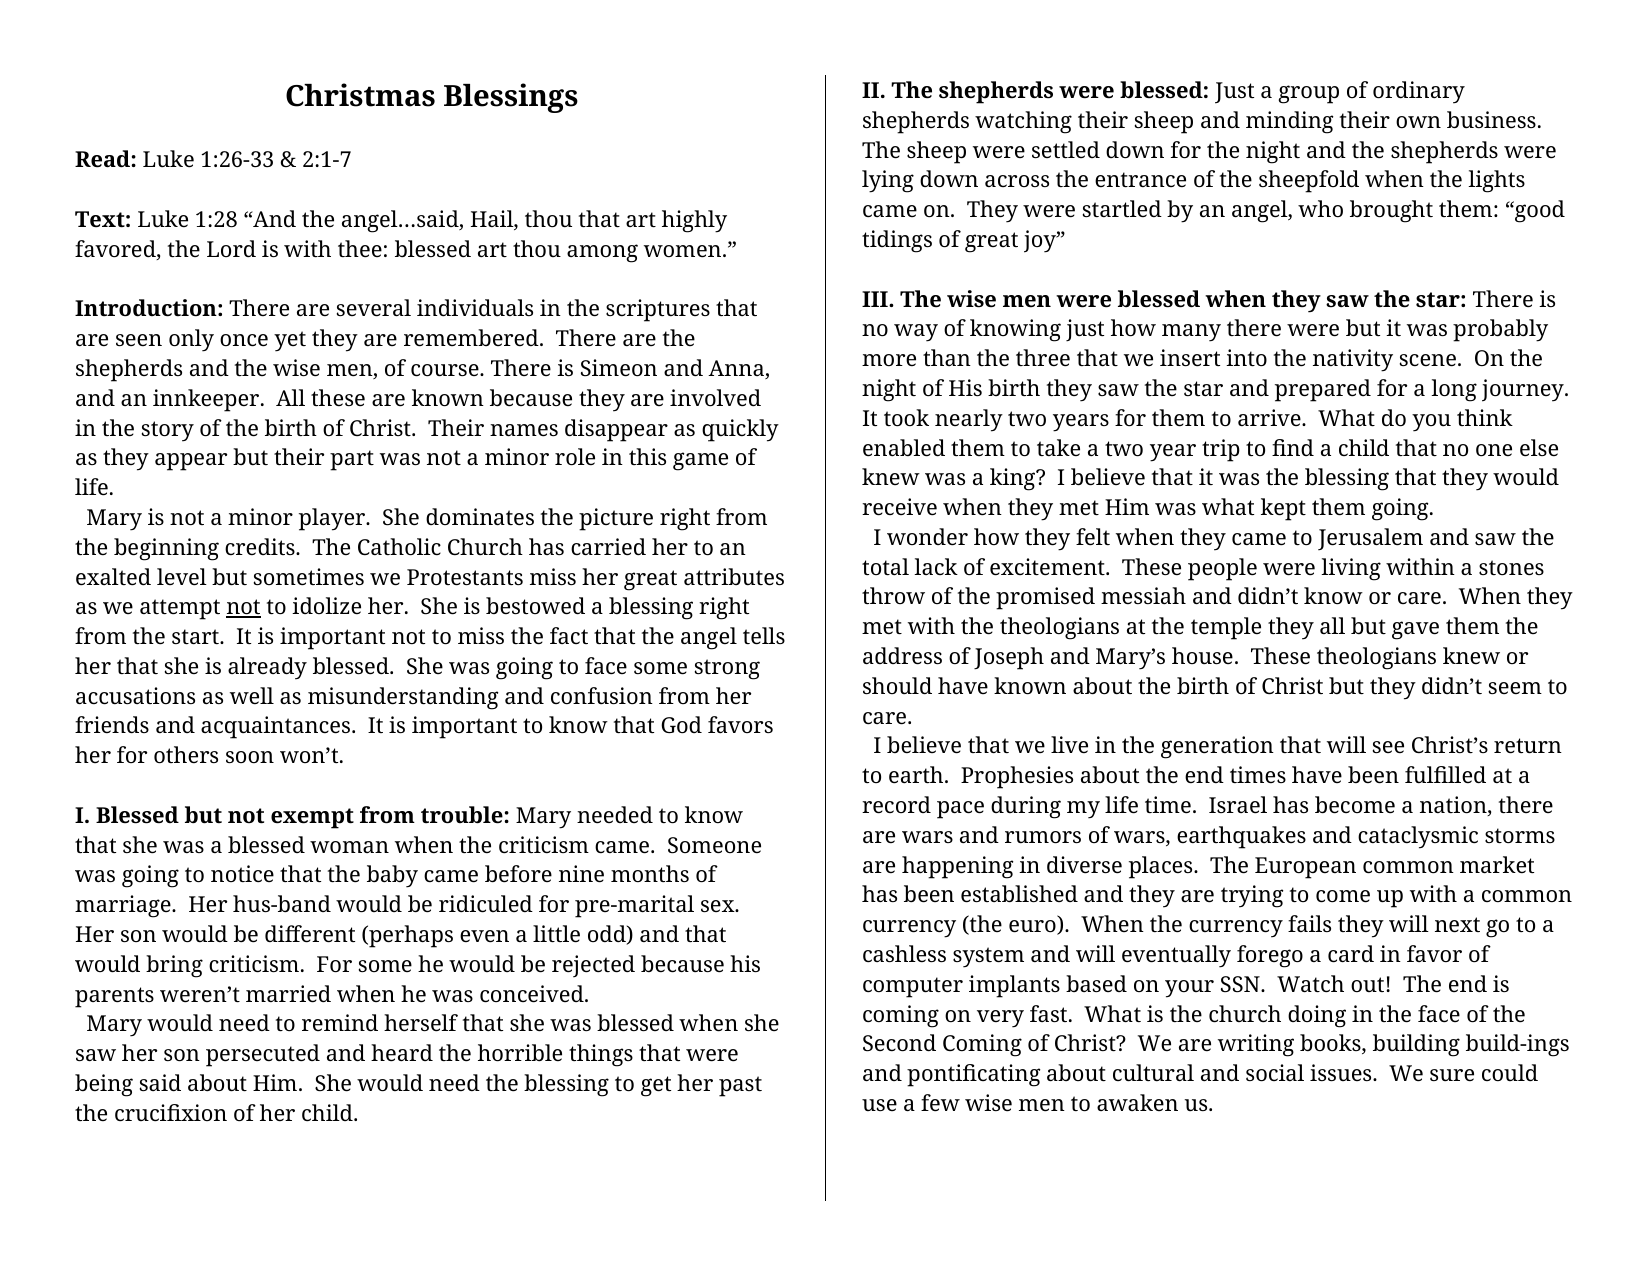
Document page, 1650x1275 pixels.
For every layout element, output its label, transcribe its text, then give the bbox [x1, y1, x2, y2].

text Christmas Blessings [75, 75, 788, 115]
text Text: Luke 1:28 “And the angel…said, Hail, thou that art highly favored, the Lord is with thee: blessed art thou among women.” [75, 204, 788, 264]
text II. The shepherds were blessed: Just a group of ordinary shepherds watching their sheep and minding their own business. The sheep were settled down for the night and the shepherds were lying down across the entrance of the sheepfold when the lights came on. They were startled by an angel, who brought them: “good tidings of great joy” [862, 75, 1575, 254]
text I wonder how they felt when they came to Jerusalem and saw the total lack of excitement. These people were living within a stones throw of the promised messiah and didn’t know or care. When they met with the theologians at the temple they all but gave them the address of Joseph and Mary’s house. These theologians knew or should have known about the birth of Christ but they didn’t seem to care. [862, 522, 1575, 730]
text I believe that we live in the generation that will see Christ’s return to earth. Prophesies about the end times have been fulfilled at a record pace during my life time. Israel has become a nation, there are wars and rumors of wars, earthquakes and cataclysmic storms are happening in diverse places. The European common market has been established and they are trying to come up with a common currency (the euro). When the currency fails they will next go to a cashless system and will eventually forego a card in favor of computer implants based on your SSN. Watch out! The end is coming on very fast. What is the church doing in the face of the Second Coming of Christ? We are writing books, building build-ings and pontificating about cultural and social issues. We sure could use a few wise men to awaken us. [862, 730, 1575, 1118]
text I. Blessed but not exempt from trouble: Mary needed to know that she was a blessed woman when the criticism came. Someone was going to notice that the baby came before nine months of marriage. Her hus-band would be ridiculed for pre-marital sex. Her son would be different (perhaps even a little odd) and that would bring criticism. For some he would be rejected because his parents weren’t married when he was conceived. [75, 800, 788, 1008]
text Mary is not a minor player. She dominates the picture right from the beginning credits. The Catholic Church has carried her to an exalted level but sometimes we Protestants miss her great attributes as we attempt not to idolize her. She is bestowed a blessing right from the start. It is important not to miss the fact that the angel tells her that she is already blessed. She was going to face some strong accusations as well as misunderstanding and confusion from her friends and acquaintances. It is important to know that God favors her for others soon won’t. [75, 502, 788, 770]
text Mary would need to remind herself that she was blessed when she saw her son persecuted and heard the horrible things that were being said about Him. She would need the blessing to get her past the crucifixion of her child. [75, 1008, 788, 1128]
text Read: Luke 1:26-33 & 2:1-7 [75, 144, 788, 174]
text III. The wise men were blessed when they saw the star: There is no way of knowing just how many there were but it was probably more than the three that we insert into the nativity scene. On the night of His birth they saw the star and prepared for a long journey. It took nearly two years for them to arrive. What do you think enabled them to take a two year trip to find a child that no one else knew was a king? I believe that it was the blessing that they would receive when they met Him was what kept them going. [862, 283, 1575, 522]
text Introduction: There are several individuals in the scriptures that are seen only once yet they are remembered. There are the shepherds and the wise men, of course. There is Simeon and Anna, and an innkeeper. All these are known because they are involved in the story of the birth of Christ. Their names disappear as quickly as they appear but their part was not a minor role in this game of life. [75, 293, 788, 502]
